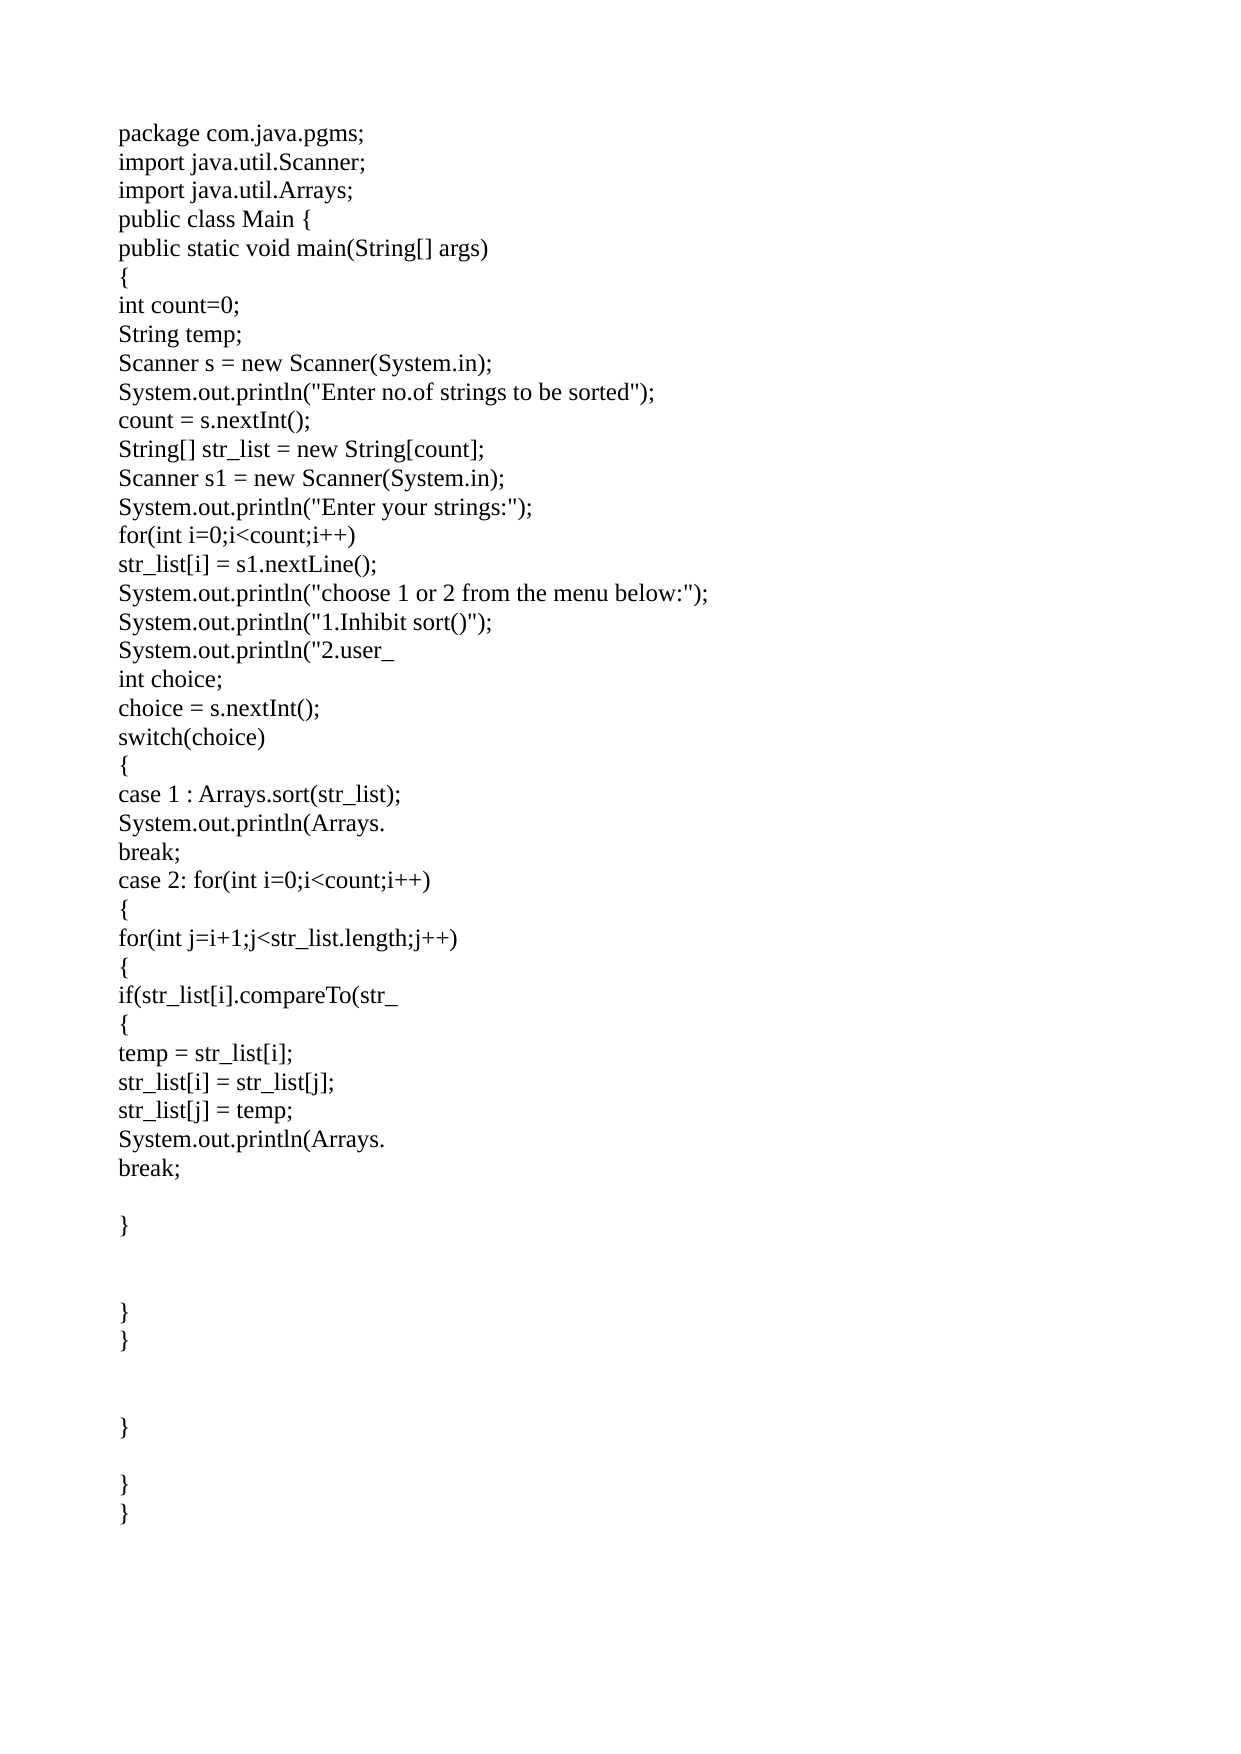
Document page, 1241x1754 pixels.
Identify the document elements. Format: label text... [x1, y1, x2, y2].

text package com.java.pgms; import java.util.Scanner; import java.util.Arrays; public class Main { public static void main(String[] args) { int count=0; String temp; Scanner s = new Scanner(System.in); System.out.println("Enter no.of strings to be sorted"); count = s.nextInt(); String[] str_list = new String[count]; Scanner s1 = new Scanner(System.in); System.out.println("Enter your strings:"); for(int i=0;i<count;i++) str_list[i] = s1.nextLine(); System.out.println("choose 1 or 2 from the menu below:"); System.out.println("1.Inhibit sort()"); System.out.println("2.user_ int choice; choice = s.nextInt(); switch(choice) { case 1 : Arrays.sort(str_list); System.out.println(Arrays. break; case 2: for(int i=0;i<count;i++) { for(int j=i+1;j<str_list.length;j++) { if(str_list[i].compareTo(str_ { temp = str_list[i]; str_list[i] = str_list[j]; str_list[j] = temp; System.out.println(Arrays. break; } } } } } } [118, 118, 1122, 1527]
